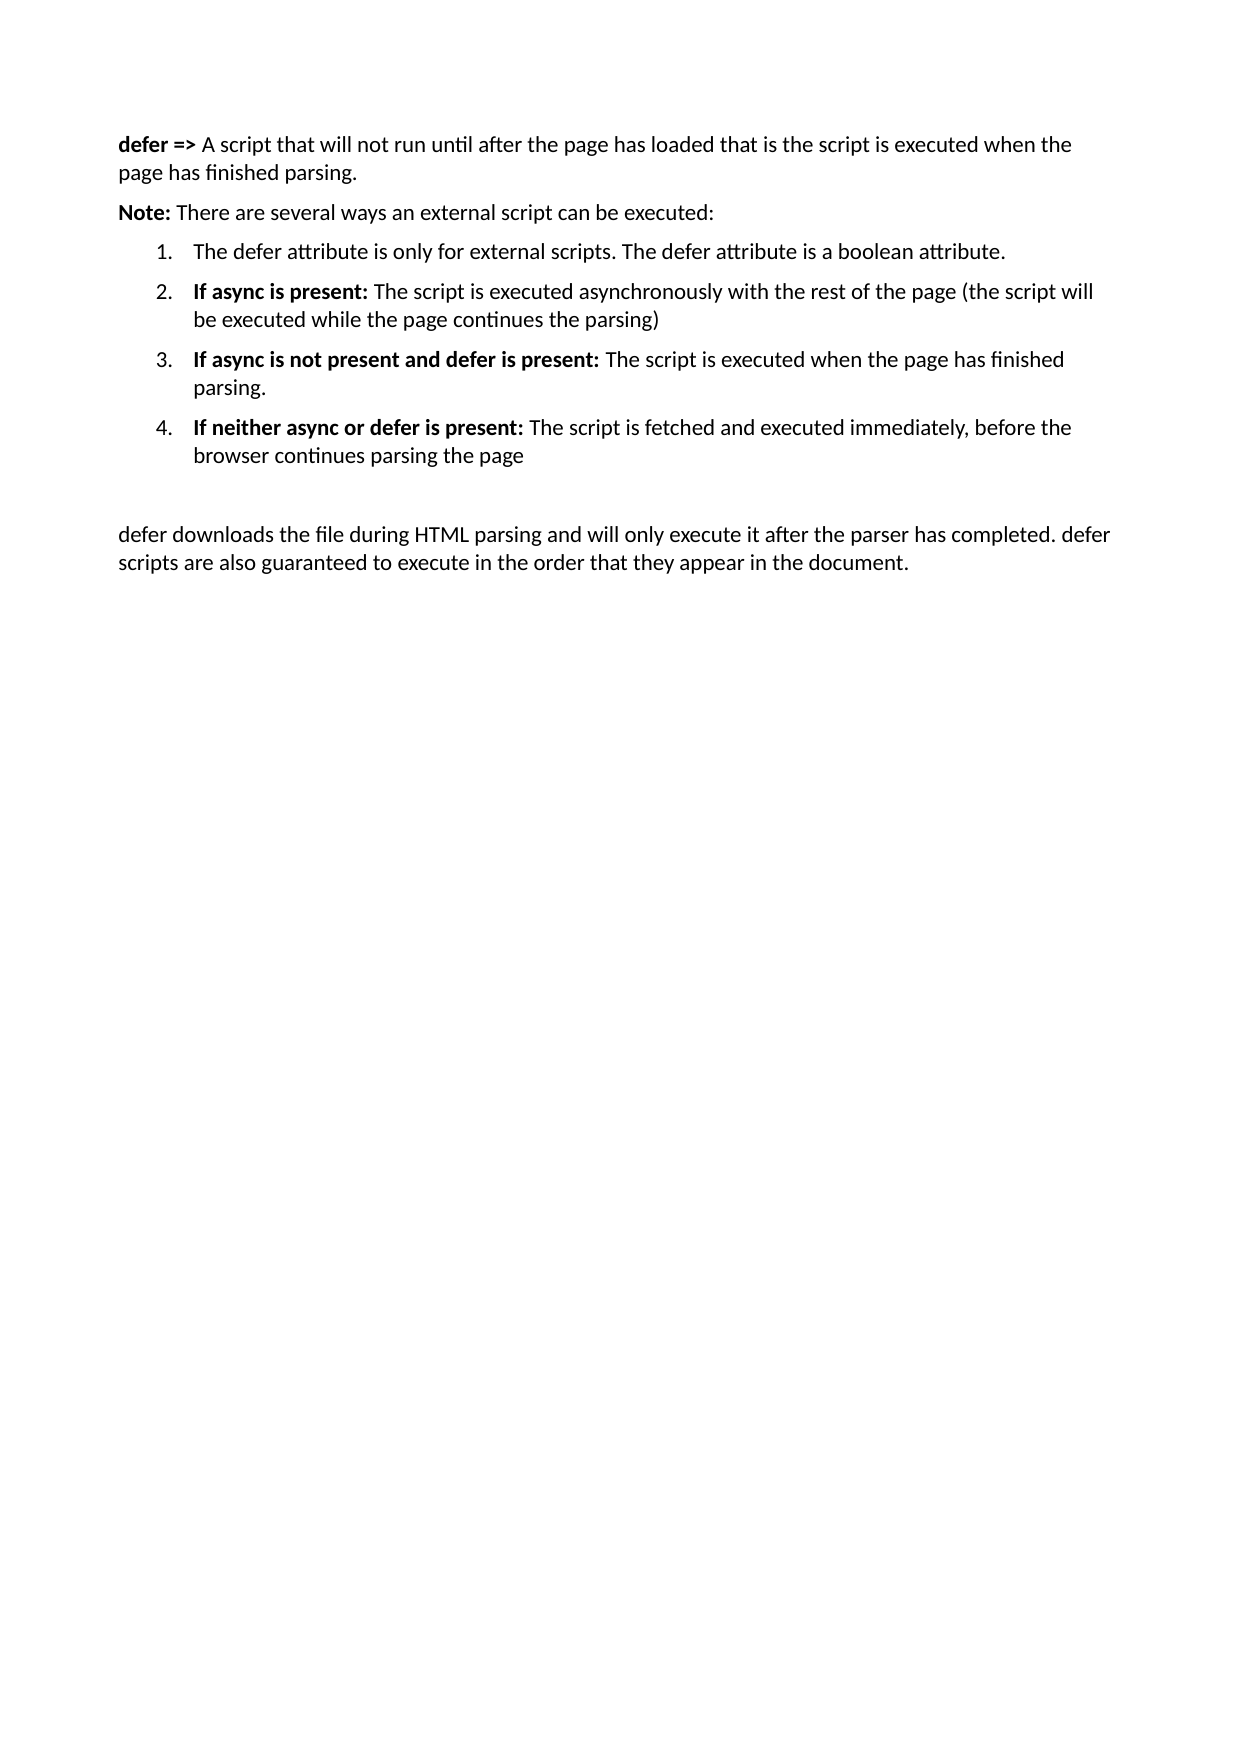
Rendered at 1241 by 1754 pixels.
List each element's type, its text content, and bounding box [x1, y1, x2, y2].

text Note: There are several ways an external script can be executed: [118, 198, 1122, 226]
text defer downloads the file during HTML parsing and will only execute it after the parser has completed. defer scripts are also guaranteed to execute in the order that they appear in the document. [118, 521, 1122, 577]
text defer => A script that will not run until after the page has loaded that is the script is executed when the page has finished parsing. [118, 130, 1122, 186]
list If neither async or defer is present: The script is fetched and executed immediately, before the browser continues parsing the page [156, 413, 1122, 469]
list The defer attribute is only for external scripts. The defer attribute is a boolean attribute. [156, 237, 1122, 266]
list If async is not present and defer is present: The script is executed when the page has finished parsing. [156, 345, 1122, 401]
list If async is present: The script is executed asynchronously with the rest of the page (the script will be executed while the page continues the parsing) [156, 277, 1122, 333]
